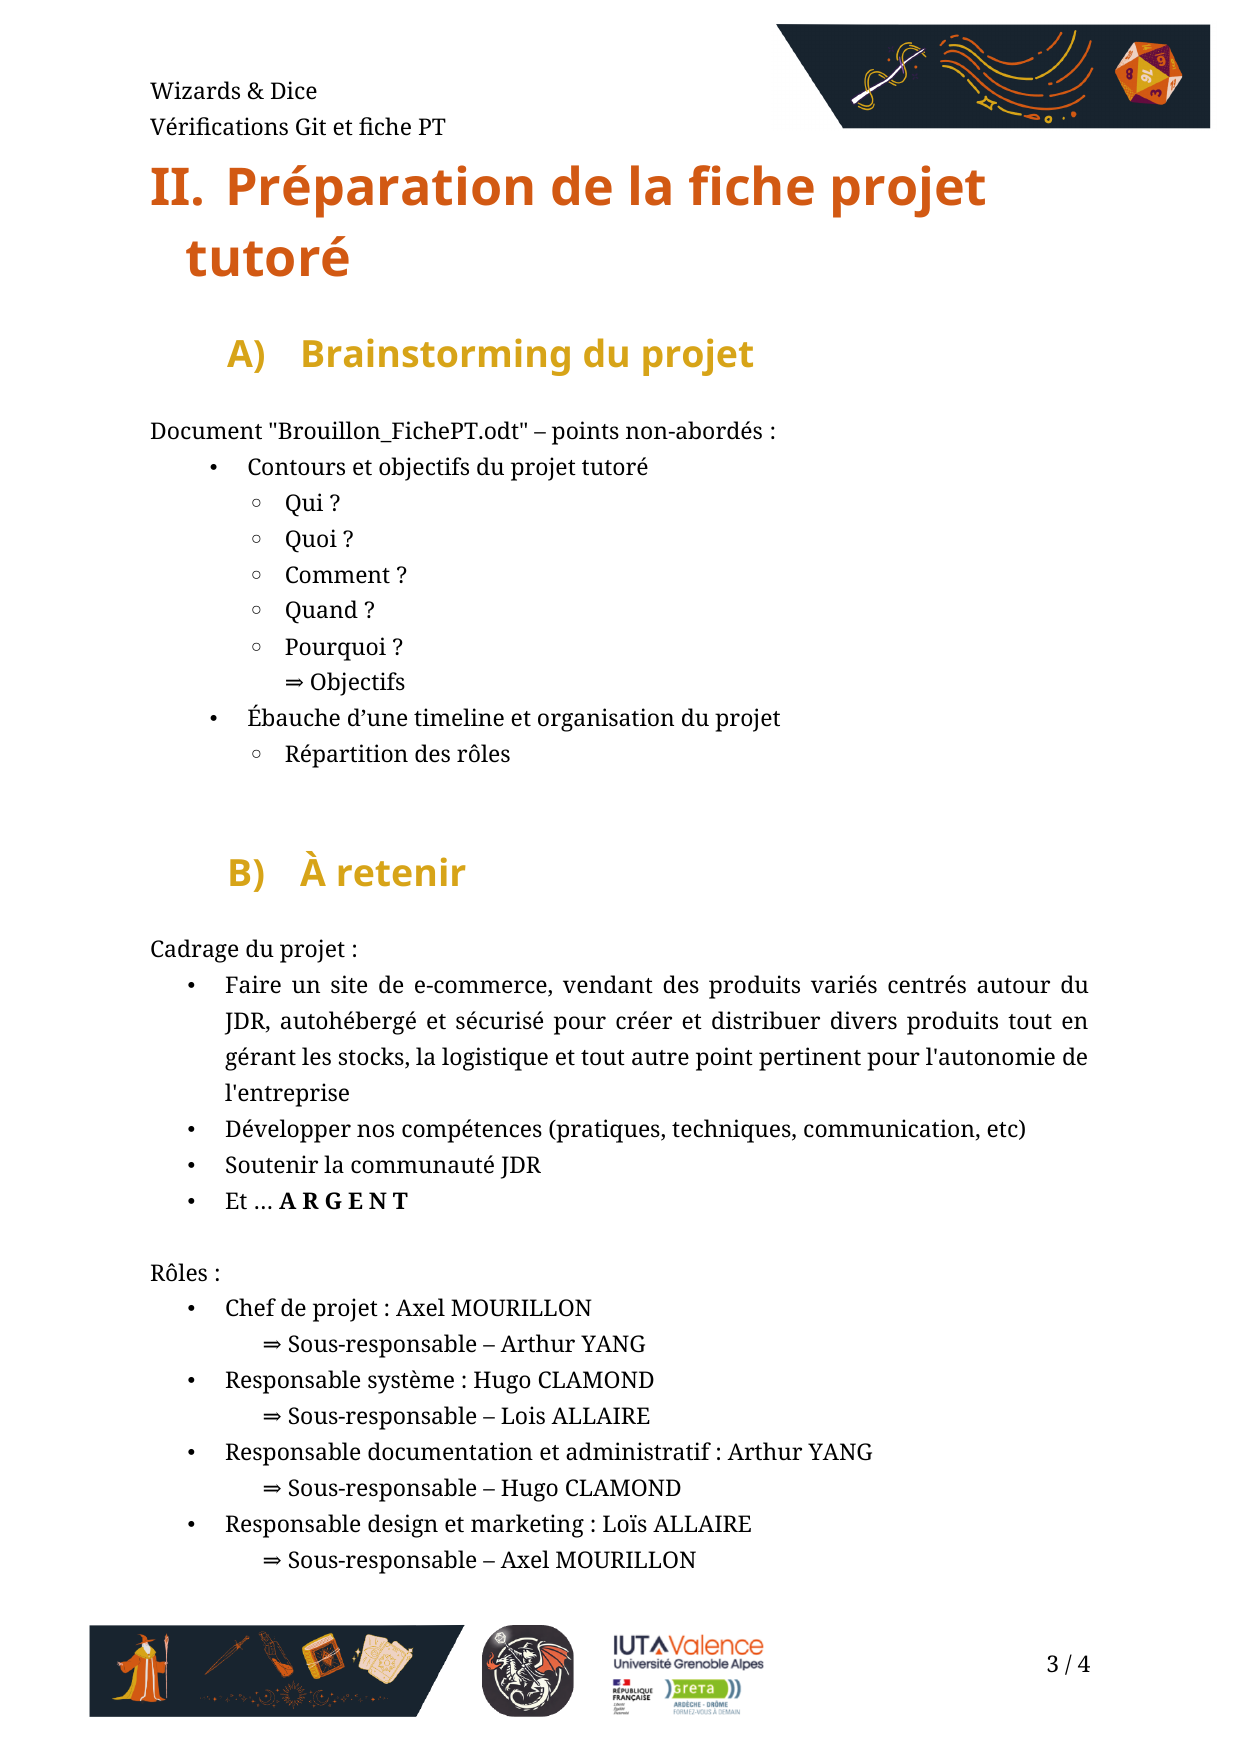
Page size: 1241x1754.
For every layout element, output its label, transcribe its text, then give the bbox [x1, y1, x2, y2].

list Quand ? [247, 594, 1090, 626]
text Document "Brouillon_FichePT.odt" – points non-abordés : [150, 415, 1090, 446]
text Cadrage du projet : [150, 933, 1090, 964]
subtitle Brainstorming du projet [227, 328, 1090, 379]
list Responsable design et marketing : Loïs ALLAIRE [187, 1508, 1090, 1539]
list ⇒ Sous-responsable – Hugo CLAMOND [225, 1472, 1090, 1503]
list Responsable système : Hugo CLAMOND [187, 1364, 1090, 1396]
list Et … A R G E N T [187, 1184, 1090, 1216]
list ⇒ Sous-responsable – Lois ALLAIRE [225, 1400, 1090, 1431]
list Faire un site de e-commerce, vendant des produits variés centrés autour du JDR, autohébergé et sécurisé pour créer et distribuer divers produits tout en gérant les stocks, la logistique et tout autre point pertinent pour l'autonomie de l'entreprise [187, 969, 1090, 1108]
list ⇒ Sous-responsable – Arthur YANG [225, 1328, 1090, 1359]
picture [81, 1614, 788, 1726]
list Développer nos compétences (pratiques, techniques, communication, etc) [187, 1113, 1090, 1144]
list Comment ? [247, 558, 1090, 590]
list Quoi ? [247, 523, 1090, 554]
list Soutenir la communauté JDR [187, 1149, 1090, 1180]
text Rôles : [150, 1256, 1090, 1288]
list Ébauche d’une timeline et organisation du projet [209, 702, 1090, 733]
list Contours et objectifs du projet tutoré [209, 451, 1090, 482]
list ⇒ Objectifs [247, 666, 1090, 698]
list Responsable documentation et administratif : Arthur YANG [187, 1436, 1090, 1467]
list Qui ? [247, 487, 1090, 518]
list Chef de projet : Axel MOURILLON [187, 1292, 1090, 1324]
list ⇒ Sous-responsable – Axel MOURILLON [225, 1544, 1090, 1575]
picture [771, 21, 1218, 131]
list Pourquoi ? [247, 630, 1090, 662]
subtitle À retenir [227, 846, 1090, 897]
subtitle Préparation de la fiche projet tutoré [150, 150, 1090, 292]
list Répartition des rôles [247, 738, 1090, 769]
